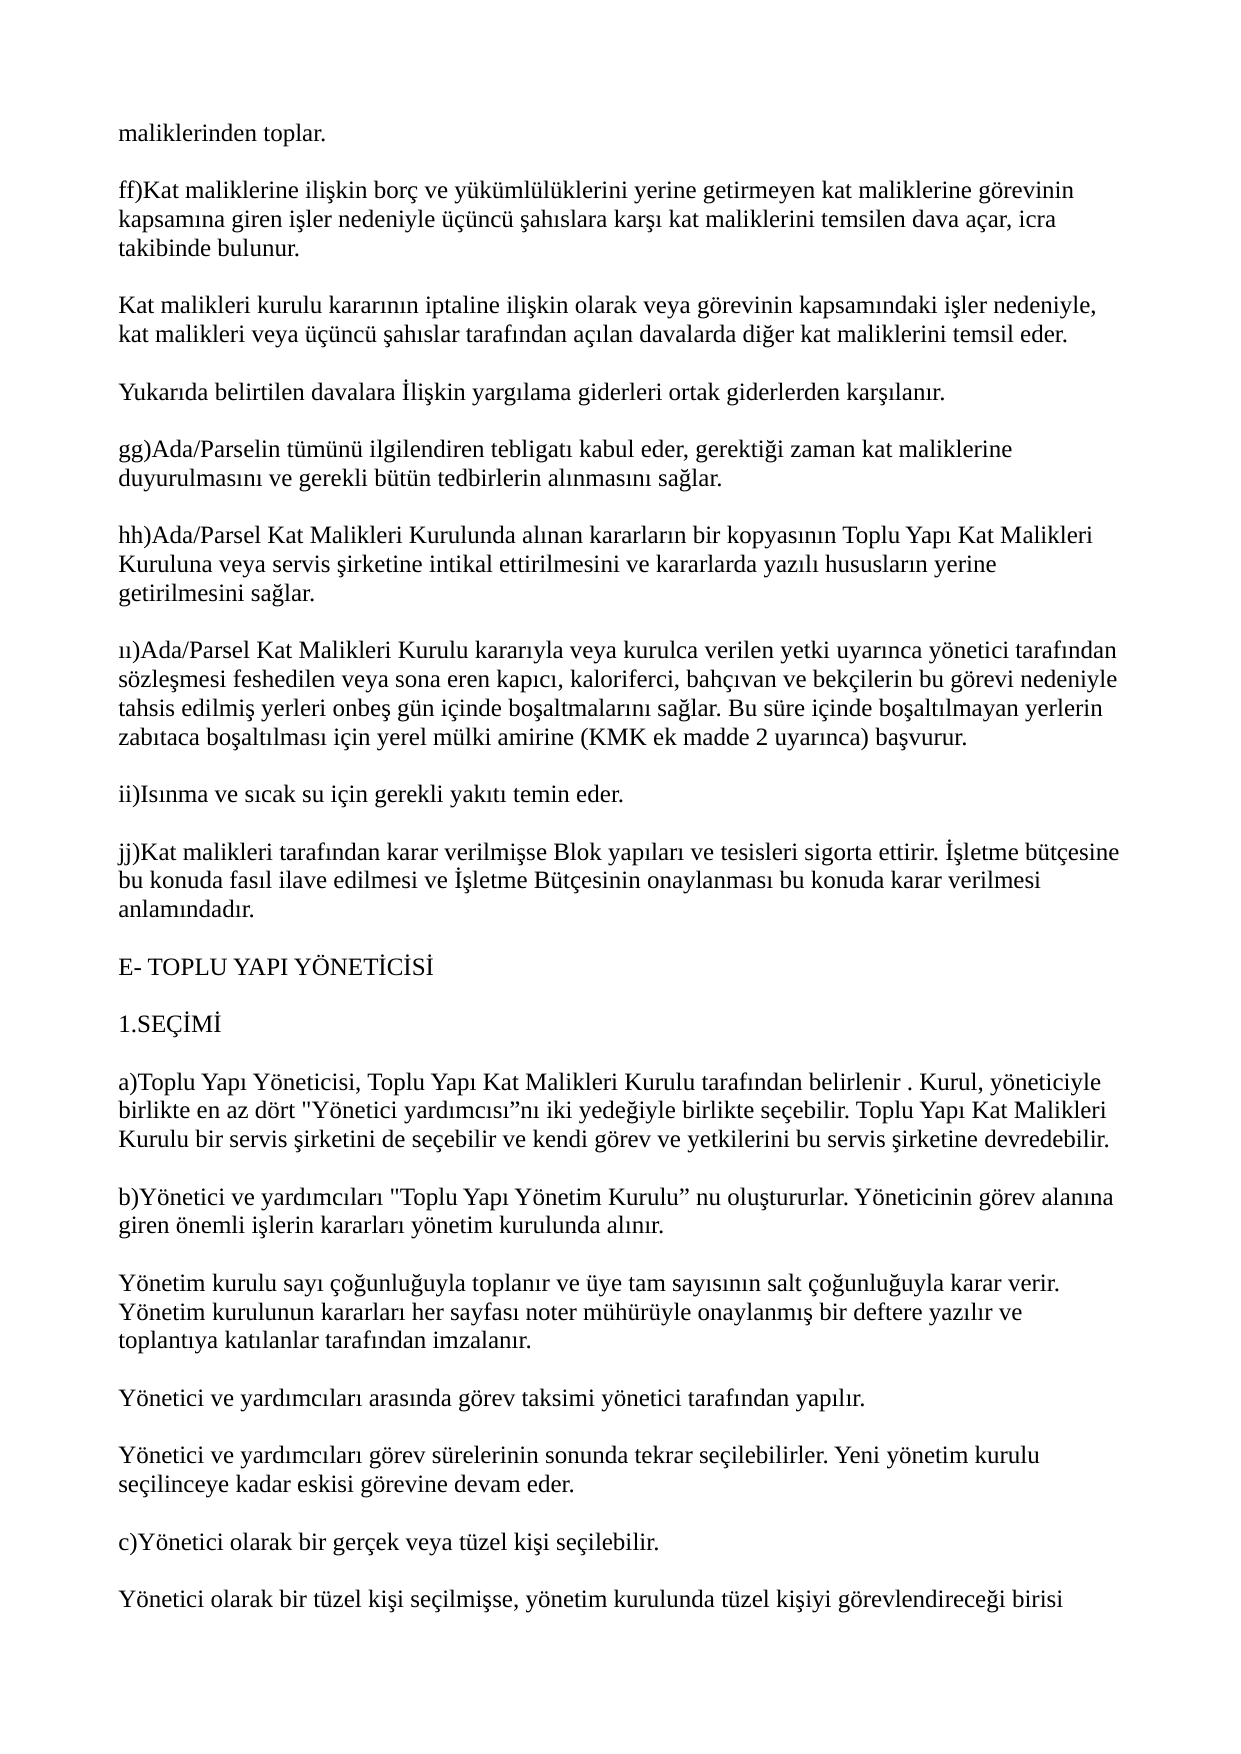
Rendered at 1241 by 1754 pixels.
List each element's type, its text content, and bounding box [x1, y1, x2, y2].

text maliklerinden toplar. ff)Kat maliklerine ilişkin borç ve yükümlülüklerini yerine getirmeyen kat maliklerine görevinin kapsamına giren işler nedeniyle üçüncü şahıslara karşı kat maliklerini temsilen dava açar, icra takibinde bulunur. Kat malikleri kurulu kararının iptaline ilişkin olarak veya görevinin kapsamındaki işler nedeniyle, kat malikleri veya üçüncü şahıslar tarafından açılan davalarda diğer kat maliklerini temsil eder. Yukarıda belirtilen davalara İlişkin yargılama giderleri ortak giderlerden karşılanır. gg)Ada/Parselin tümünü ilgilendiren tebligatı kabul eder, gerektiği zaman kat maliklerine duyurulmasını ve gerekli bütün tedbirlerin alınmasını sağlar. hh)Ada/Parsel Kat Malikleri Kurulunda alınan kararların bir kopyasının Toplu Yapı Kat Malikleri Kuruluna veya servis şirketine intikal ettirilmesini ve kararlarda yazılı hususların yerine getirilmesini sağlar. ıı)Ada/Parsel Kat Malikleri Kurulu kararıyla veya kurulca verilen yetki uyarınca yönetici tarafından sözleşmesi feshedilen veya sona eren kapıcı, kaloriferci, bahçıvan ve bekçilerin bu görevi nedeniyle tahsis edilmiş yerleri onbeş gün içinde boşaltmalarını sağlar. Bu süre içinde boşaltılmayan yerlerin zabıtaca boşaltılması için yerel mülki amirine (KMK ek madde 2 uyarınca) başvurur. ii)Isınma ve sıcak su için gerekli yakıtı temin eder. jj)Kat malikleri tarafından karar verilmişse Blok yapıları ve tesisleri sigorta ettirir. İşletme bütçesine bu konuda fasıl ilave edilmesi ve İşletme Bütçesinin onaylanması bu konuda karar verilmesi anlamındadır. E- TOPLU YAPI YÖNETİCİSİ 1.SEÇİMİ a)Toplu Yapı Yöneticisi, Toplu Yapı Kat Malikleri Kurulu tarafından belirlenir . Kurul, yöneticiyle birlikte en az dört "Yönetici yardımcısı”nı iki yedeğiyle birlikte seçebilir. Toplu Yapı Kat Malikleri Kurulu bir servis şirketini de seçebilir ve kendi görev ve yetkilerini bu servis şirketine devredebilir. b)Yönetici ve yardımcıları "Toplu Yapı Yönetim Kurulu” nu oluştururlar. Yöneticinin görev alanına giren önemli işlerin kararları yönetim kurulunda alınır. Yönetim kurulu sayı çoğunluğuyla toplanır ve üye tam sayısının salt çoğunluğuyla karar verir. Yönetim kurulunun kararları her sayfası noter mühürüyle onaylanmış bir deftere yazılır ve toplantıya katılanlar tarafından imzalanır. Yönetici ve yardımcıları arasında görev taksimi yönetici tarafından yapılır. Yönetici ve yardımcıları görev sürelerinin sonunda tekrar seçilebilirler. Yeni yönetim kurulu seçilinceye kadar eskisi görevine devam eder. c)Yönetici olarak bir gerçek veya tüzel kişi seçilebilir. Yönetici olarak bir tüzel kişi seçilmişse, yönetim kurulunda tüzel kişiyi görevlendireceği birisi [118, 118, 1122, 1613]
